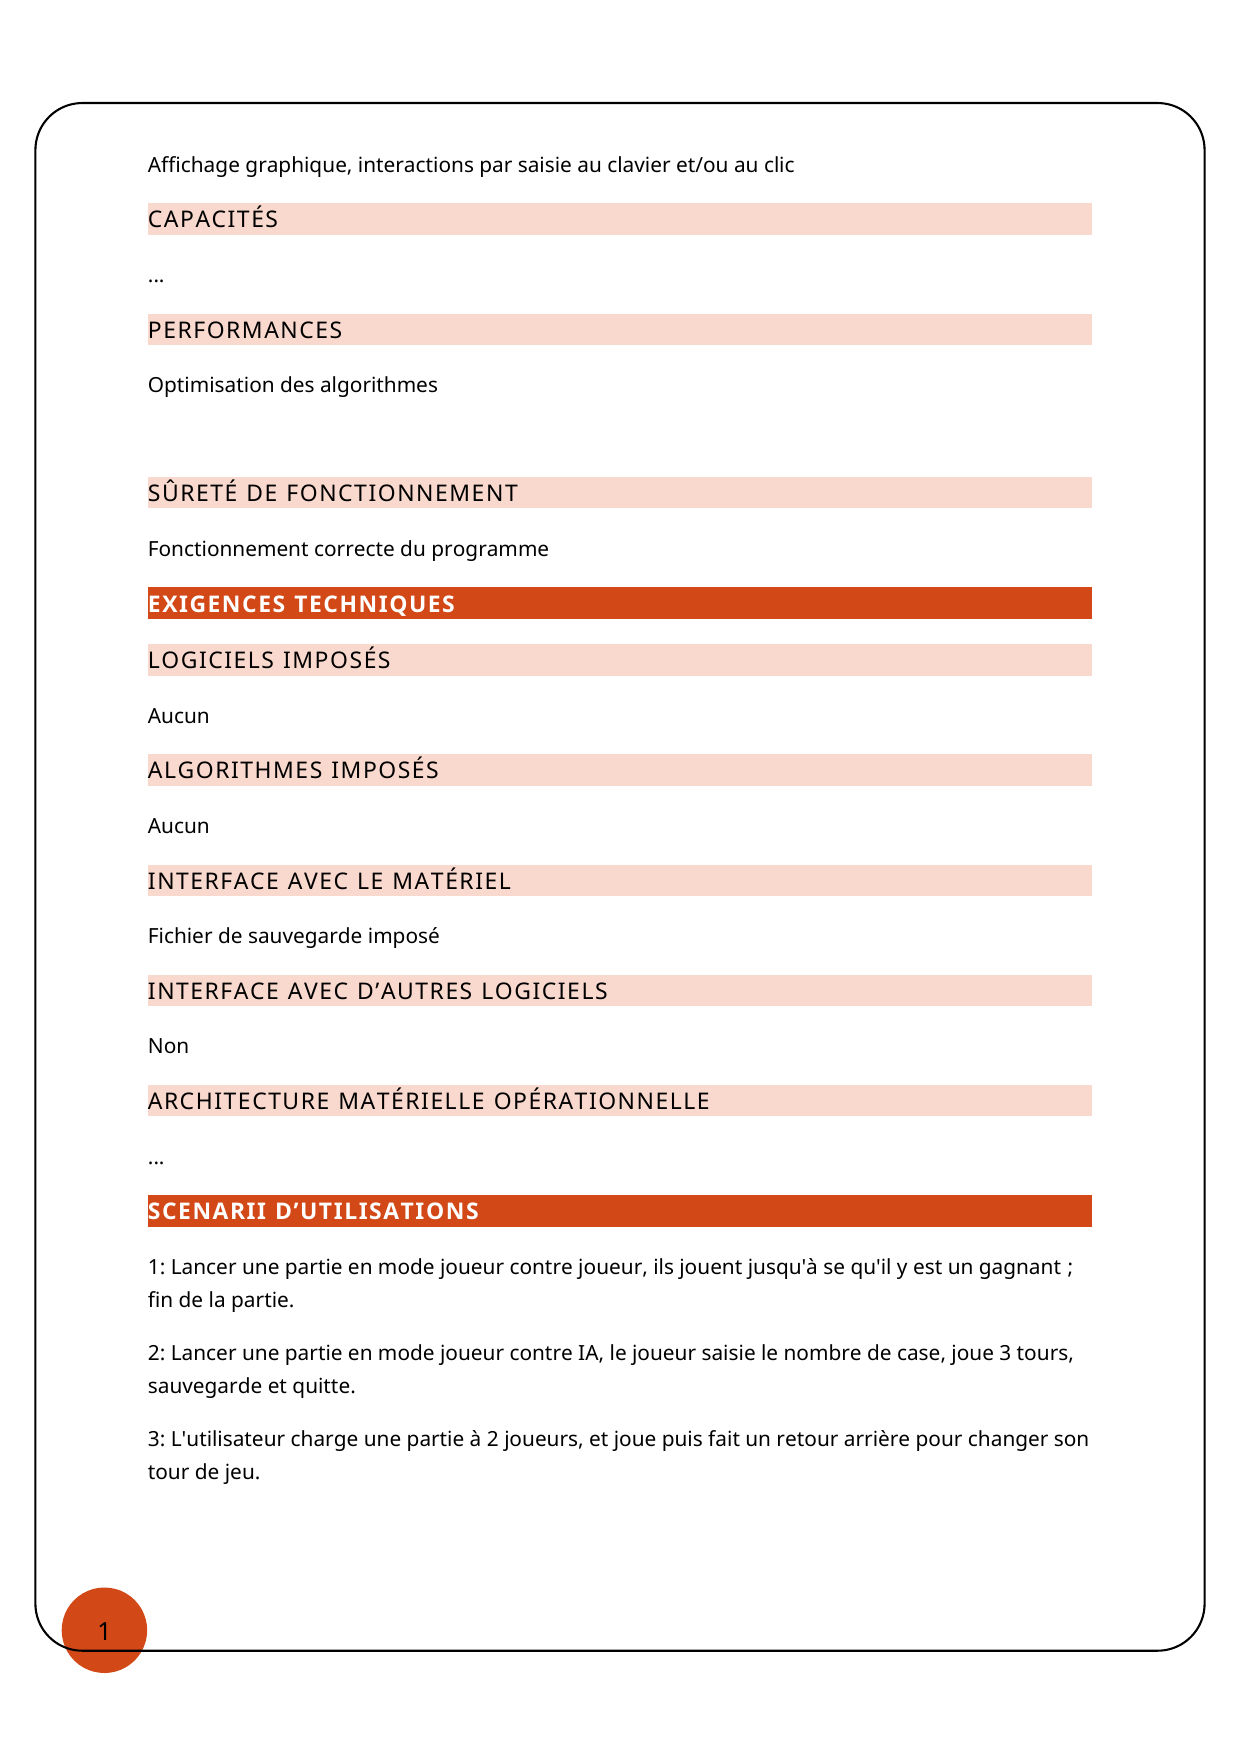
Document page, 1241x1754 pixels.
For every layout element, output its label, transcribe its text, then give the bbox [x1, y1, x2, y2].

text Optimisation des algorithmes [148, 370, 1092, 399]
text Aucun [148, 811, 1092, 840]
text ... [148, 1142, 1092, 1170]
subtitle Algorithmes imposés [148, 754, 1092, 786]
text Fonctionnement correcte du programme [148, 534, 1092, 562]
text 3: L'utilisateur charge une partie à 2 joueurs, et joue puis fait un retour arrière pour changer son tour de jeu. [148, 1424, 1092, 1485]
subtitle Interface avec le matériel [148, 865, 1092, 896]
text Aucun [148, 701, 1092, 729]
subtitle Logiciels imposés [148, 644, 1092, 676]
text ... [148, 260, 1092, 289]
subtitle Capacités [148, 203, 1092, 235]
subtitle Sûreté de fonctionnement [148, 477, 1092, 508]
text Fichier de sauvegarde imposé [148, 921, 1092, 950]
text 1: Lancer une partie en mode joueur contre joueur, ils jouent jusqu'à se qu'il y est un gagnant ; fin de la partie. [148, 1252, 1092, 1313]
subtitle Performances [148, 314, 1092, 345]
subtitle Interface avec d’autres logiciels [148, 975, 1092, 1006]
subtitle Exigences techniques [148, 587, 1092, 619]
text Non [148, 1032, 1092, 1060]
text 2: Lancer une partie en mode joueur contre IA, le joueur saisie le nombre de case, joue 3 tours, sauvegarde et quitte. [148, 1338, 1092, 1399]
subtitle Scenarii d’utilisations [148, 1195, 1092, 1227]
text Affichage graphique, interactions par saisie au clavier et/ou au clic [148, 150, 1092, 178]
subtitle Architecture matérielle opérationnelle [148, 1085, 1092, 1116]
